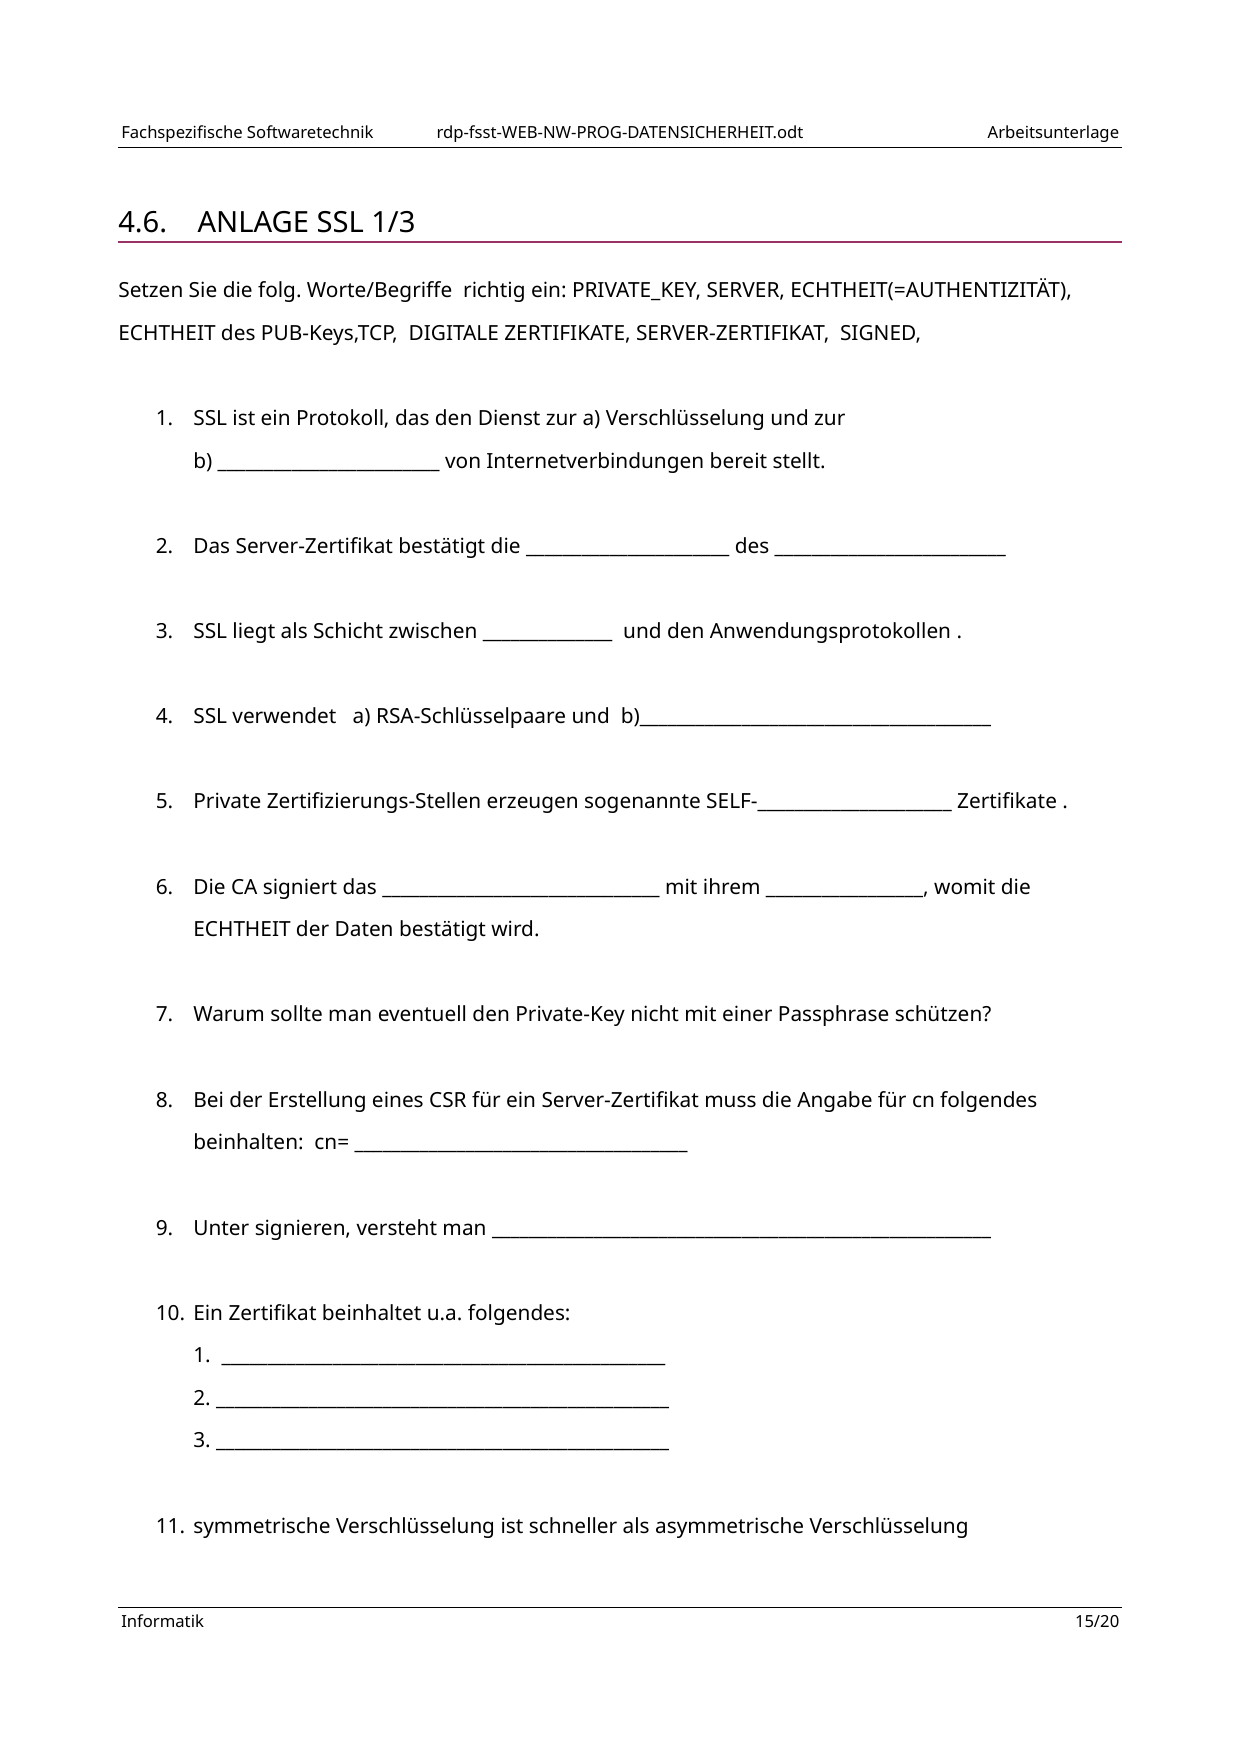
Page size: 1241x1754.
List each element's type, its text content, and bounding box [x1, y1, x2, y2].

list Ein Zertifikat beinhaltet u.a. folgendes: 1. ________________________________________________ 2. _________________________________________________ 3. _________________________________________________ [156, 1298, 1122, 1497]
list Warum sollte man eventuell den Private-Key nicht mit einer Passphrase schützen? [156, 999, 1122, 1071]
list Unter signieren, versteht man ______________________________________________________ [156, 1213, 1122, 1284]
list SSL ist ein Protokoll, das den Dienst zur a) Verschlüsselung und zur b) ________________________ von Internetverbindungen bereit stellt. [156, 403, 1122, 517]
text Setzen Sie die folg. Worte/Begriffe richtig ein: PRIVATE_KEY, SERVER, ECHTHEIT(=AUTHENTIZITÄT), ECHTHEIT des PUB-Keys,TCP, DIGITALE ZERTIFIKATE, SERVER-ZERTIFIKAT, SIGNED, [118, 275, 1122, 346]
list Das Server-Zertifikat bestätigt die ______________________ des _________________________ [156, 531, 1122, 602]
subtitle ANLAGE SSL 1/3 [118, 201, 1122, 241]
list symmetrische Verschlüsselung ist schneller als asymmetrische Verschlüsselung [156, 1511, 1122, 1539]
list Private Zertifizierungs-Stellen erzeugen sogenannte SELF-_____________________ Zertifikate . [156, 787, 1122, 858]
list Die CA signiert das ______________________________ mit ihrem _________________, womit die ECHTHEIT der Daten bestätigt wird. [156, 872, 1122, 985]
list SSL verwendet a) RSA-Schlüsselpaare und b)______________________________________ [156, 701, 1122, 772]
list Bei der Erstellung eines CSR für ein Server-Zertifikat muss die Angabe für cn folgendes beinhalten: cn= ____________________________________ [156, 1085, 1122, 1198]
list SSL liegt als Schicht zwischen ______________ und den Anwendungsprotokollen . [156, 616, 1122, 687]
